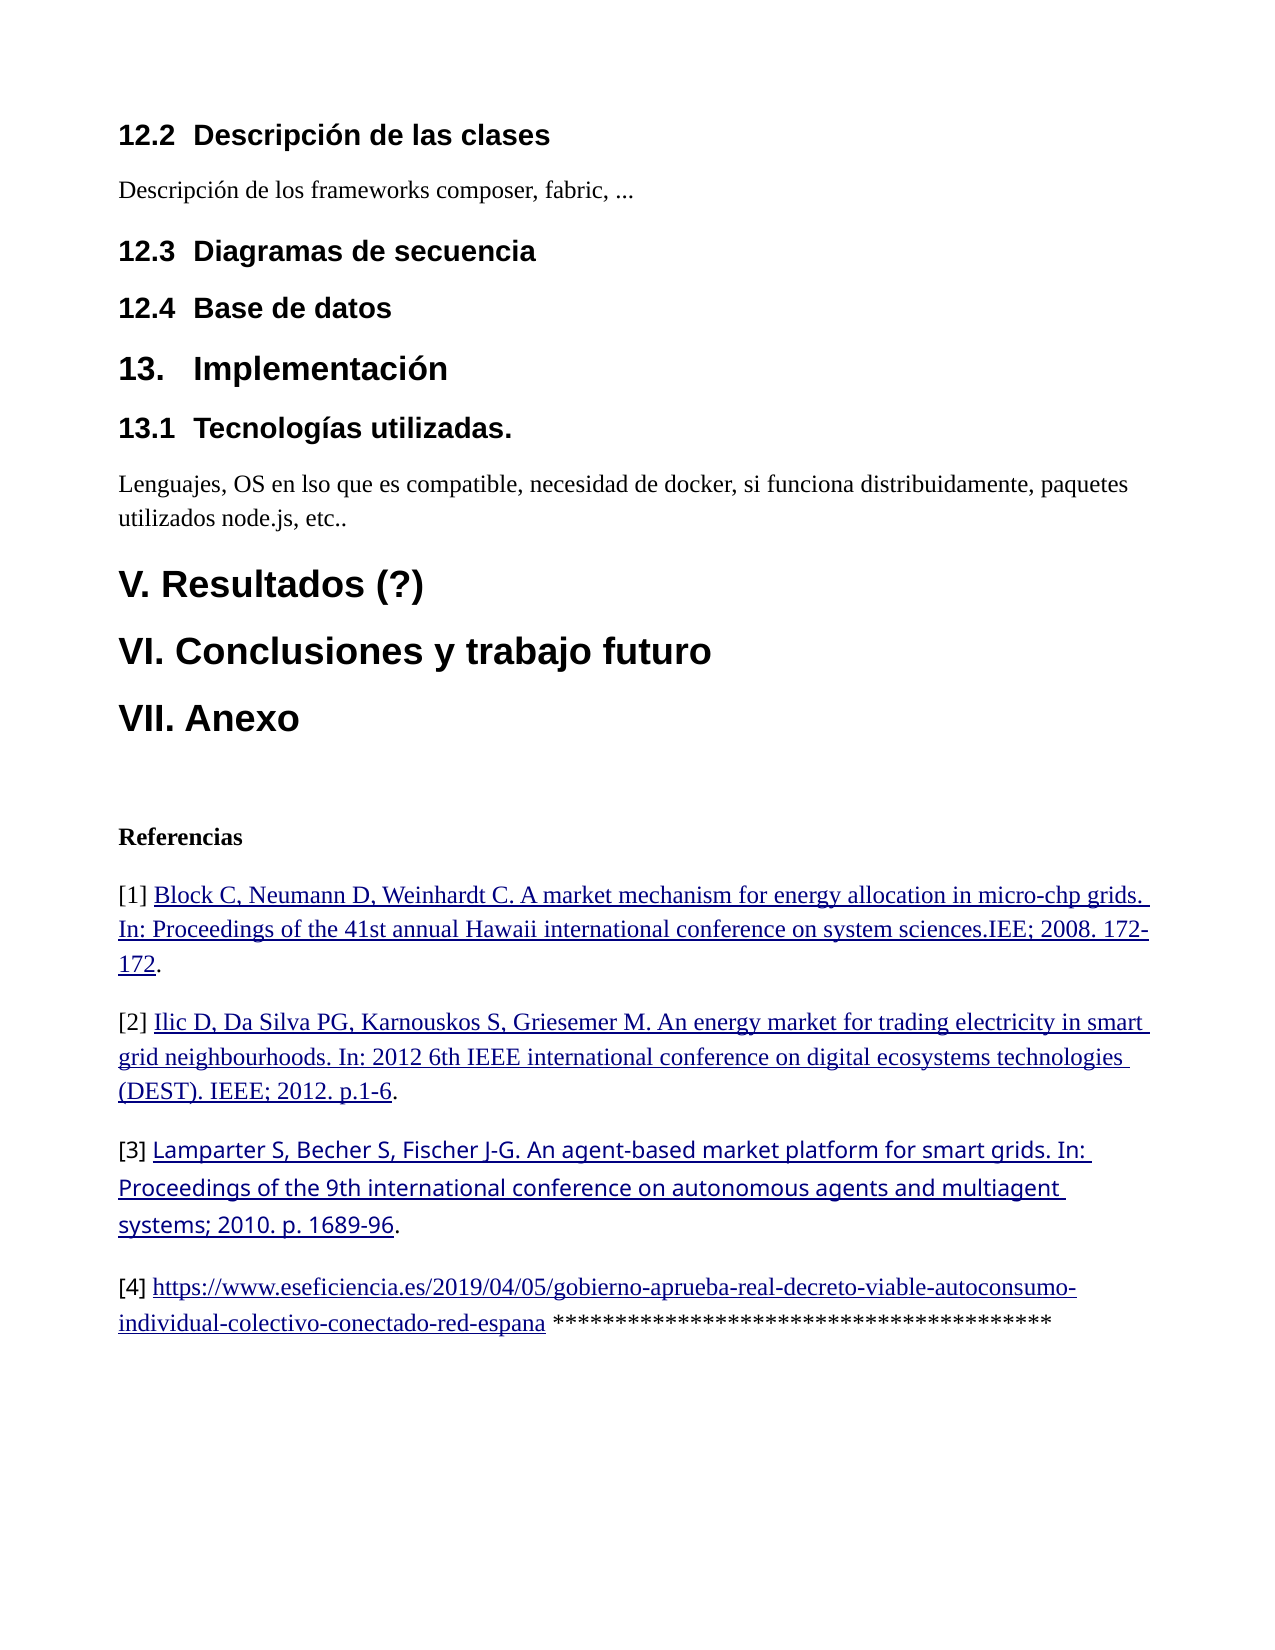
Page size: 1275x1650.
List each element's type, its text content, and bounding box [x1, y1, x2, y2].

text [4] https://www.eseficiencia.es/2019/04/05/gobierno-aprueba-real-decreto-viable-autoconsumo-individual-colectivo-conectado-red-espana **************************************** [118, 1271, 1157, 1336]
text Descripción de los frameworks composer, fabric, ... [118, 176, 1157, 204]
text [2] Ilic D, Da Silva PG, Karnouskos S, Griesemer M. An energy market for trading electricity in smart grid neighbourhoods. In: 2012 6th IEEE international conference on digital ecosystems technologies (DEST). IEEE; 2012. p.1-6. [118, 1007, 1157, 1105]
text Referencias [118, 822, 1157, 851]
subtitle VII. Anexo [118, 696, 1157, 740]
subtitle 13.1 Tecnologías utilizadas. [118, 411, 1157, 445]
text Lenguajes, OS en lso que es compatible, necesidad de docker, si funciona distribuidamente, paquetes utilizados node.js, etc.. [118, 469, 1157, 532]
text [1] Block C, Neumann D, Weinhardt C. A market mechanism for energy allocation in micro-chp grids. In: Proceedings of the 41st annual Hawaii international conference on system sciences.IEE; 2008. 172-172. [118, 880, 1157, 978]
subtitle 12.2 Descripción de las clases [118, 118, 1157, 152]
subtitle 12.3 Diagramas de secuencia [118, 234, 1157, 268]
subtitle 13. Implementación [118, 349, 1157, 387]
subtitle 12.4 Base de datos [118, 291, 1157, 325]
subtitle VI. Conclusiones y trabajo futuro [118, 629, 1157, 672]
subtitle V. Resultados (?) [118, 561, 1157, 605]
text [3] Lamparter S, Becher S, Fischer J-G. An agent-based market platform for smart grids. In: Proceedings of the 9th international conference on autonomous agents and multiagent systems; 2010. p. 1689-96. [118, 1134, 1157, 1241]
